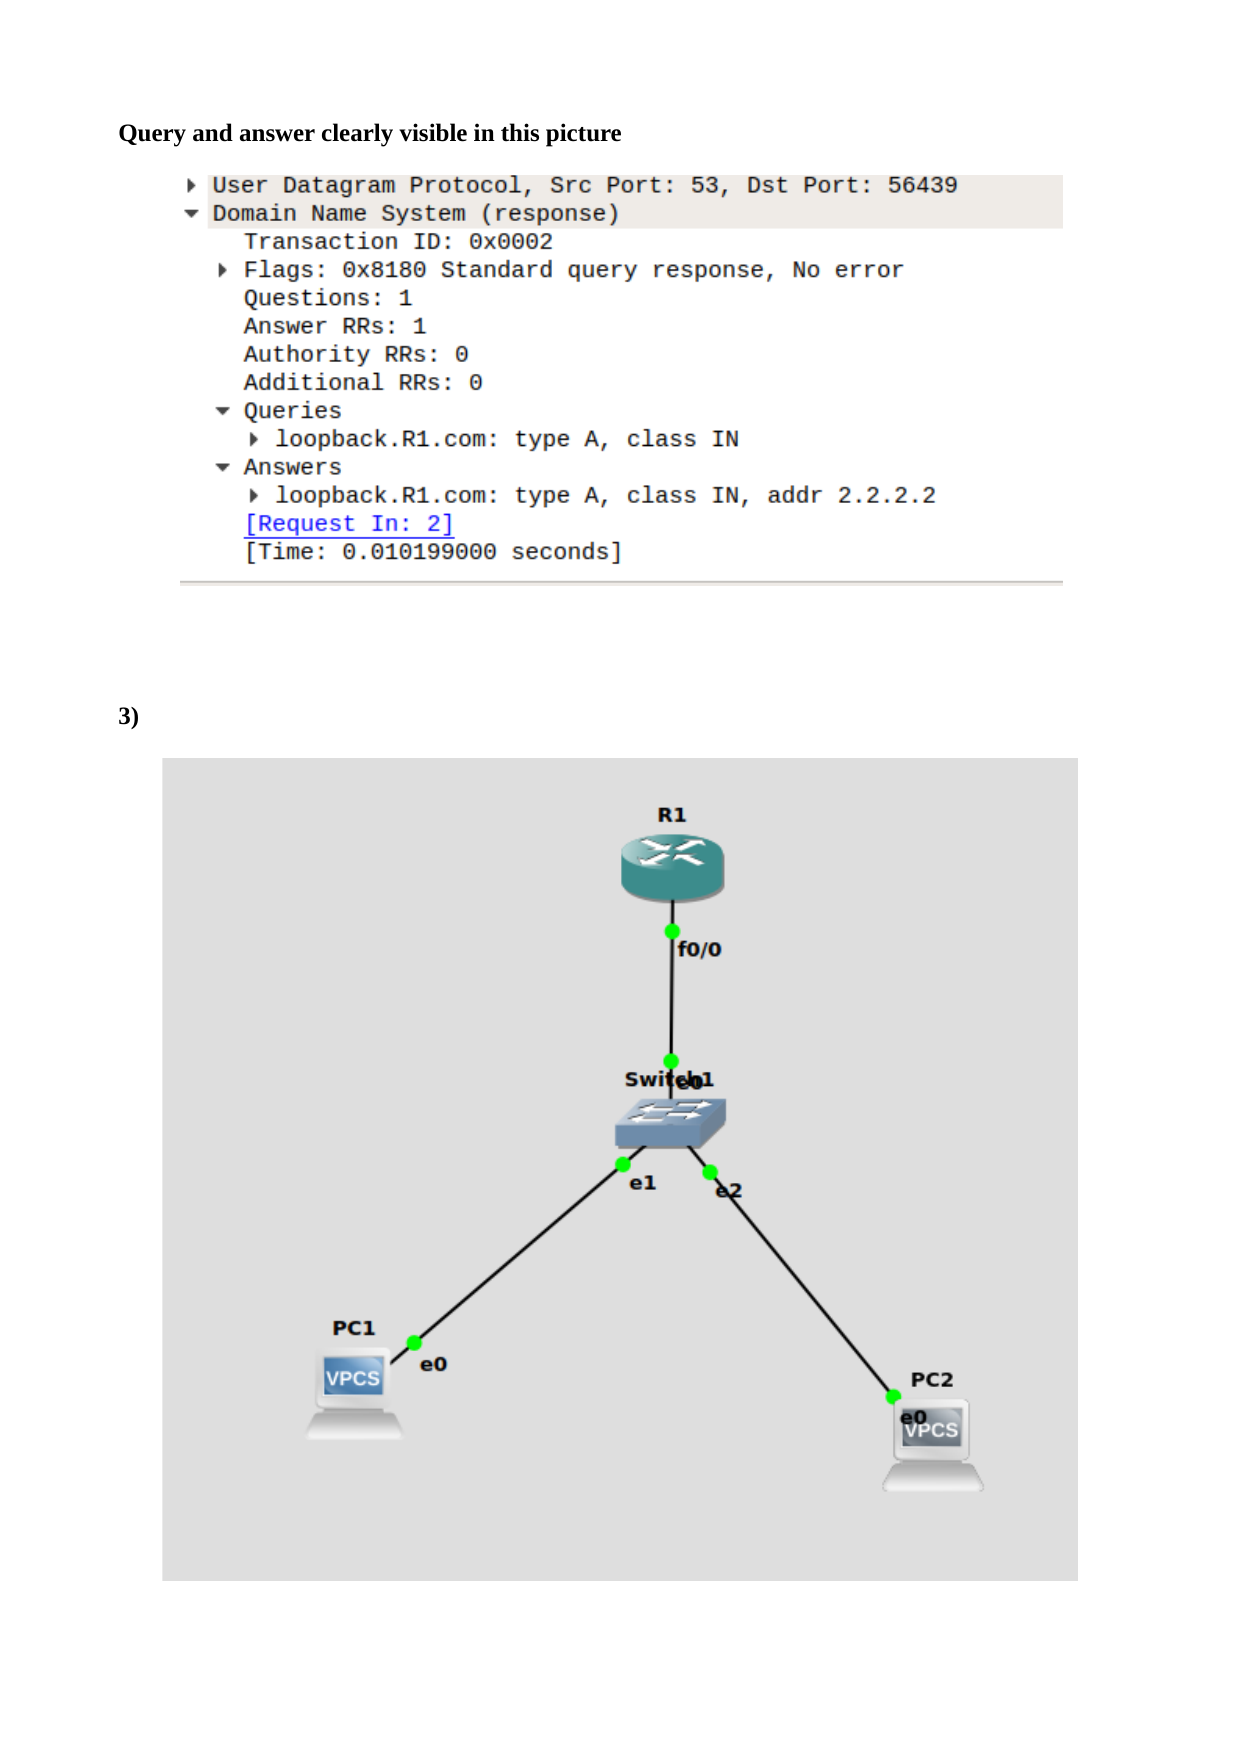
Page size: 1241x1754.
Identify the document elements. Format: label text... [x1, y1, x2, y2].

picture [162, 758, 1078, 1581]
picture [180, 175, 1063, 586]
text 3) [118, 701, 1122, 729]
text Query and answer clearly visible in this picture [118, 118, 1122, 147]
